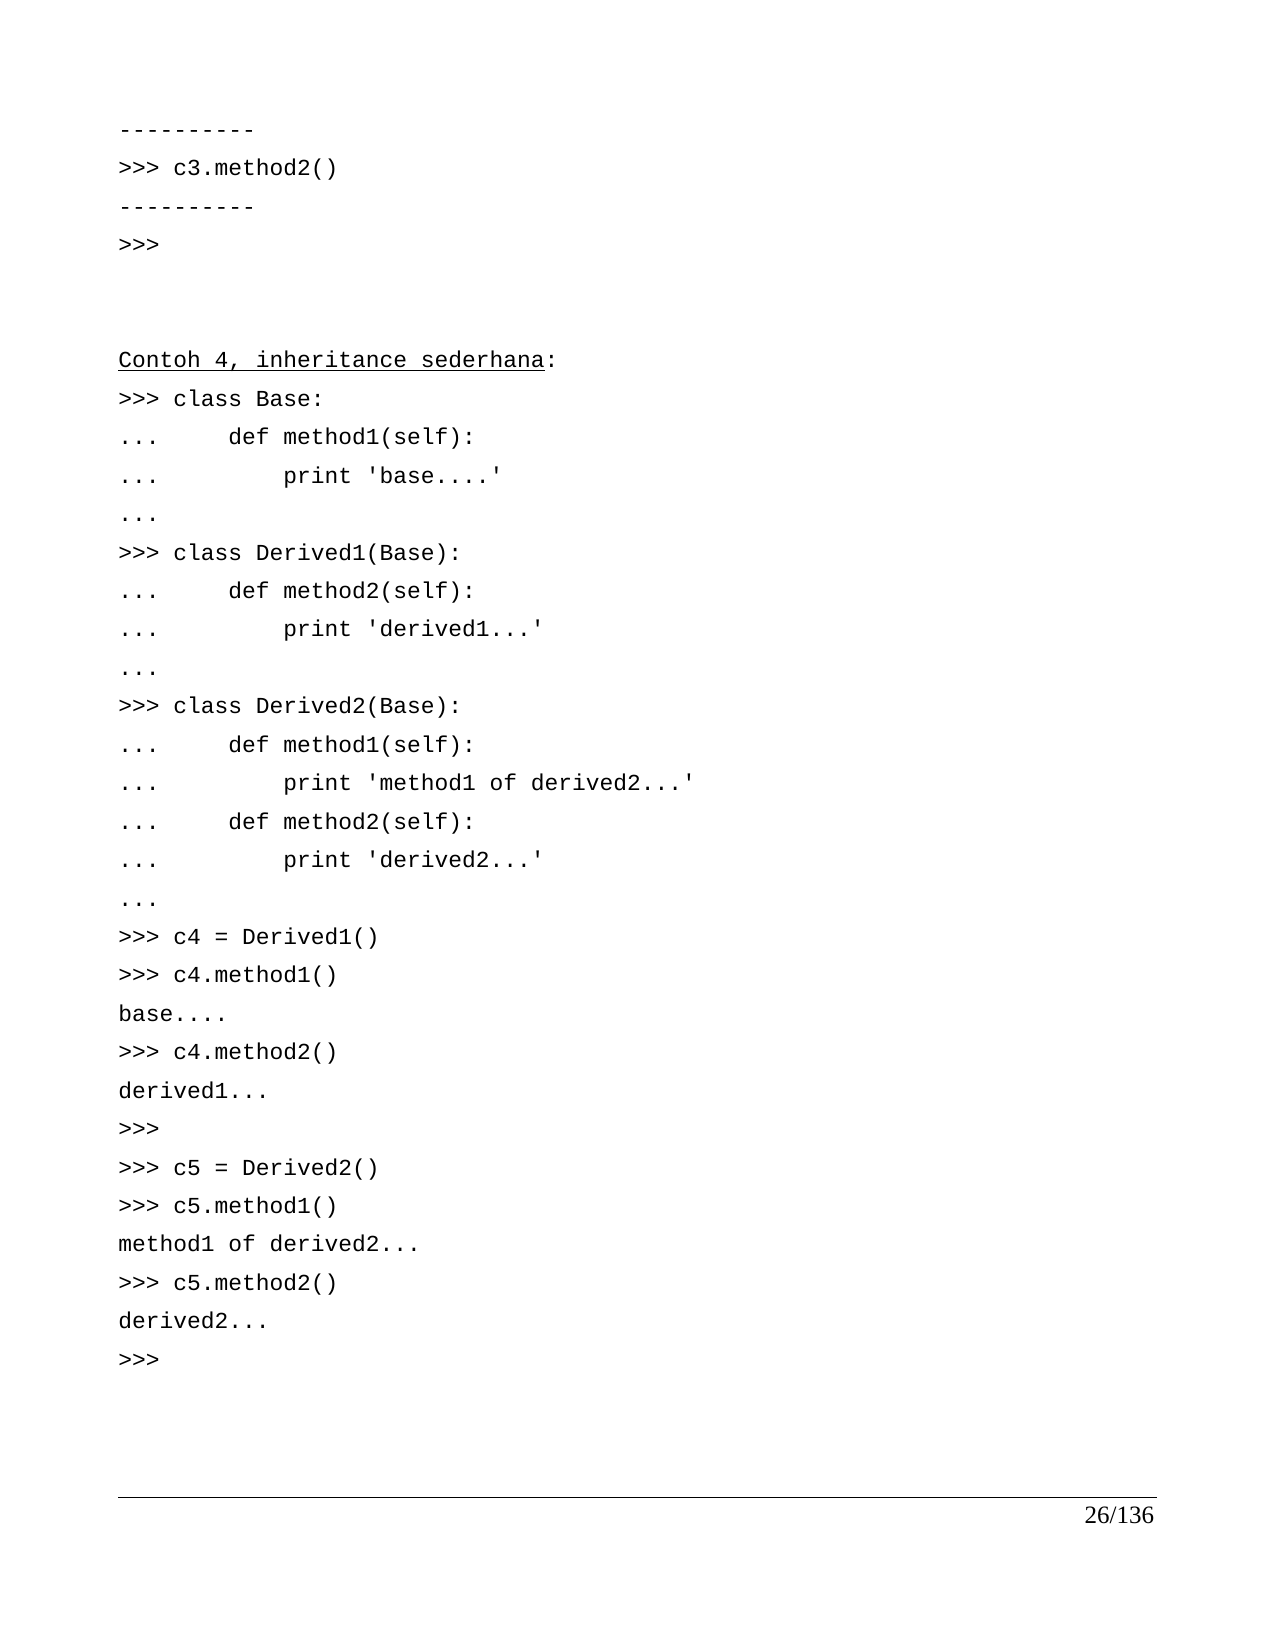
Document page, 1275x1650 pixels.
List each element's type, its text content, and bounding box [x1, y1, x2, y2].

text ... [118, 887, 1157, 913]
text Contoh 4, inheritance sederhana: [118, 349, 1157, 375]
text ... [118, 502, 1157, 528]
text ... [118, 656, 1157, 682]
text ... print 'derived1...' [118, 618, 1157, 644]
text ... print 'base....' [118, 464, 1157, 490]
text >>> class Base: [118, 387, 1157, 413]
text method1 of derived2... [118, 1233, 1157, 1259]
text >>> c4 = Derived1() [118, 925, 1157, 951]
text >>> c5 = Derived2() [118, 1156, 1157, 1182]
text >>> [118, 1348, 1157, 1374]
text >>> c4.method2() [118, 1041, 1157, 1067]
text derived2... [118, 1310, 1157, 1336]
text >>> [118, 233, 1157, 259]
text >>> c5.method1() [118, 1194, 1157, 1220]
text >>> class Derived2(Base): [118, 695, 1157, 721]
text ... def method1(self): [118, 733, 1157, 759]
text ... print 'method1 of derived2...' [118, 772, 1157, 797]
text >>> [118, 1117, 1157, 1143]
text ... def method1(self): [118, 426, 1157, 452]
text base.... [118, 1002, 1157, 1028]
text >>> c5.method2() [118, 1271, 1157, 1297]
text >>> c3.method2() [118, 157, 1157, 182]
text ---------- [118, 118, 1157, 144]
text ... def method2(self): [118, 579, 1157, 605]
text >>> class Derived1(Base): [118, 541, 1157, 567]
text ... print 'derived2...' [118, 848, 1157, 874]
text derived1... [118, 1079, 1157, 1105]
text ... def method2(self): [118, 810, 1157, 836]
text >>> c4.method1() [118, 964, 1157, 990]
text ---------- [118, 195, 1157, 221]
